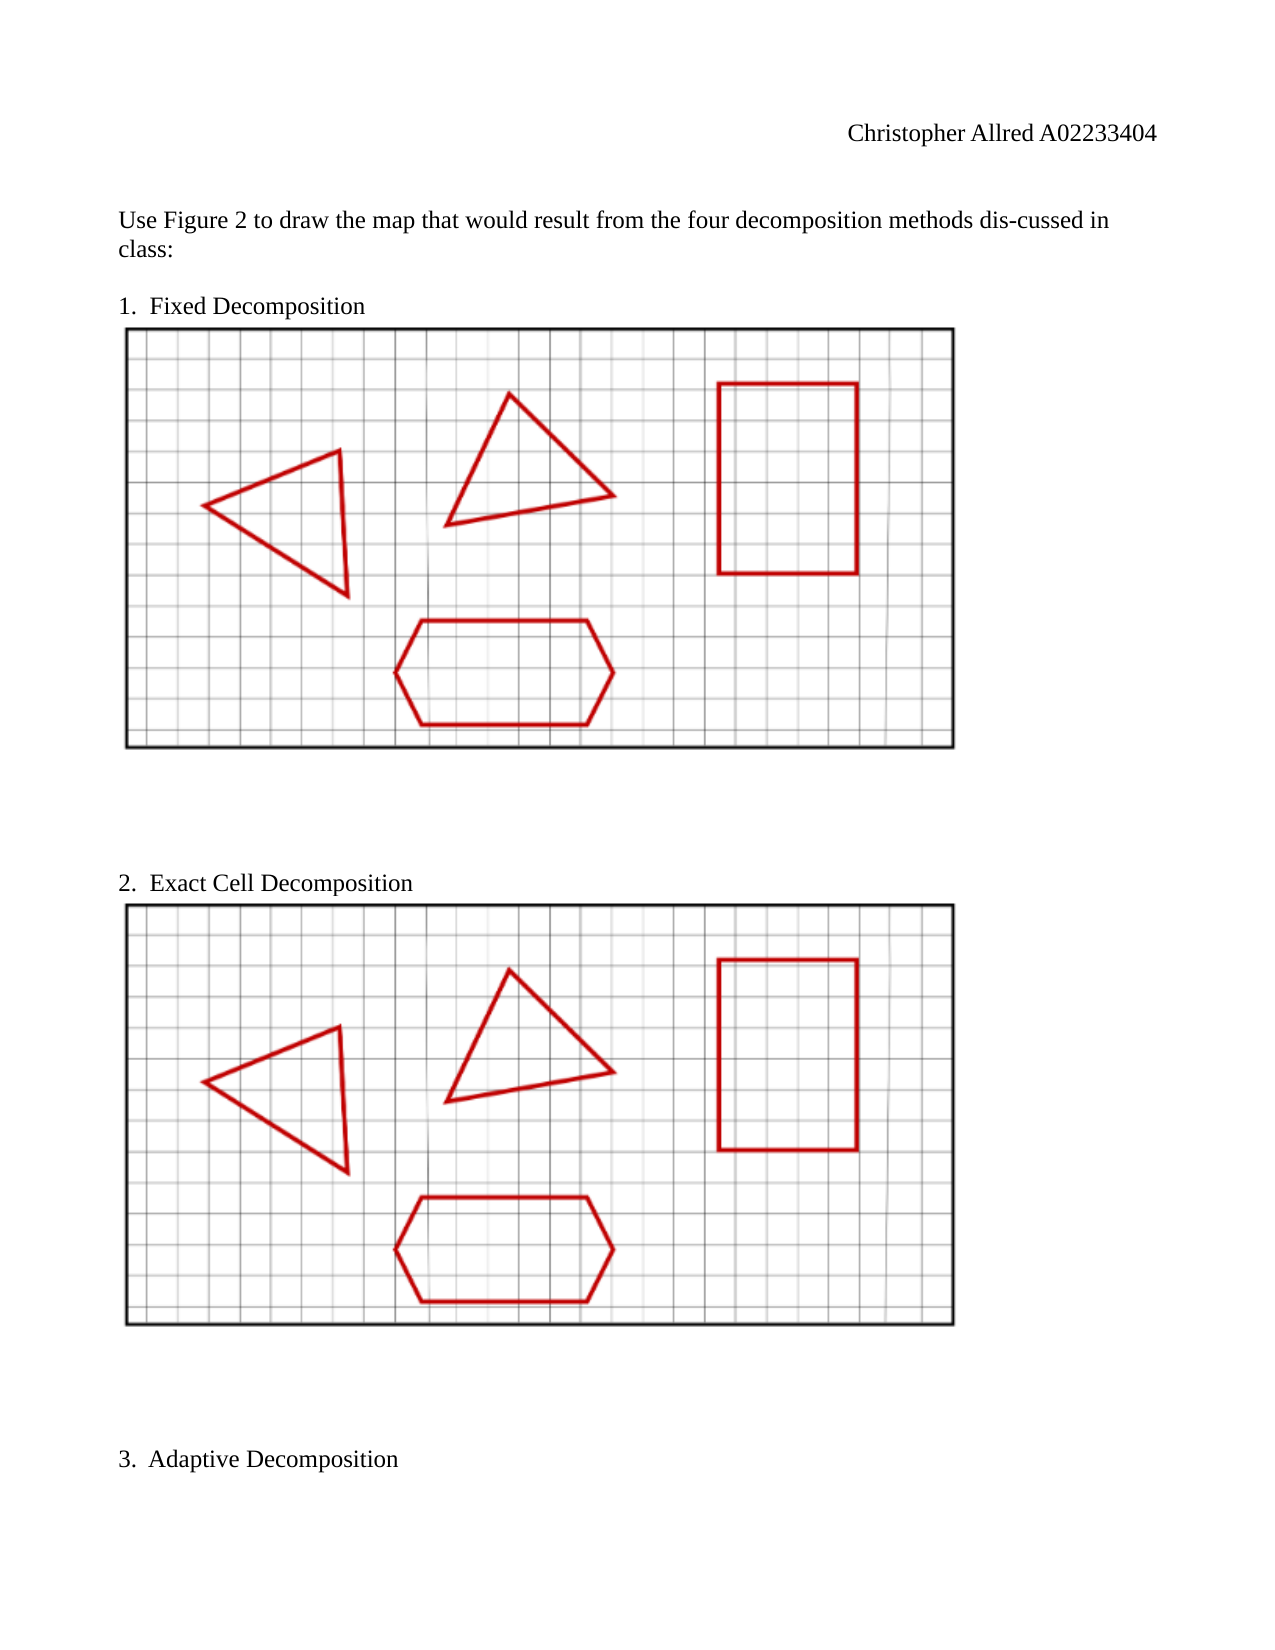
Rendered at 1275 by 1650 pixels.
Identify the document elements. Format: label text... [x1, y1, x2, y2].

picture [118, 320, 967, 753]
text 3. Adaptive Decomposition [118, 1444, 1157, 1473]
picture [118, 896, 967, 1330]
text 1. Fixed Decomposition [118, 291, 1157, 320]
text Use Figure 2 to draw the map that would result from the four decomposition methods dis-cussed in class: [118, 205, 1157, 263]
text 2. Exact Cell Decomposition [118, 868, 1157, 897]
